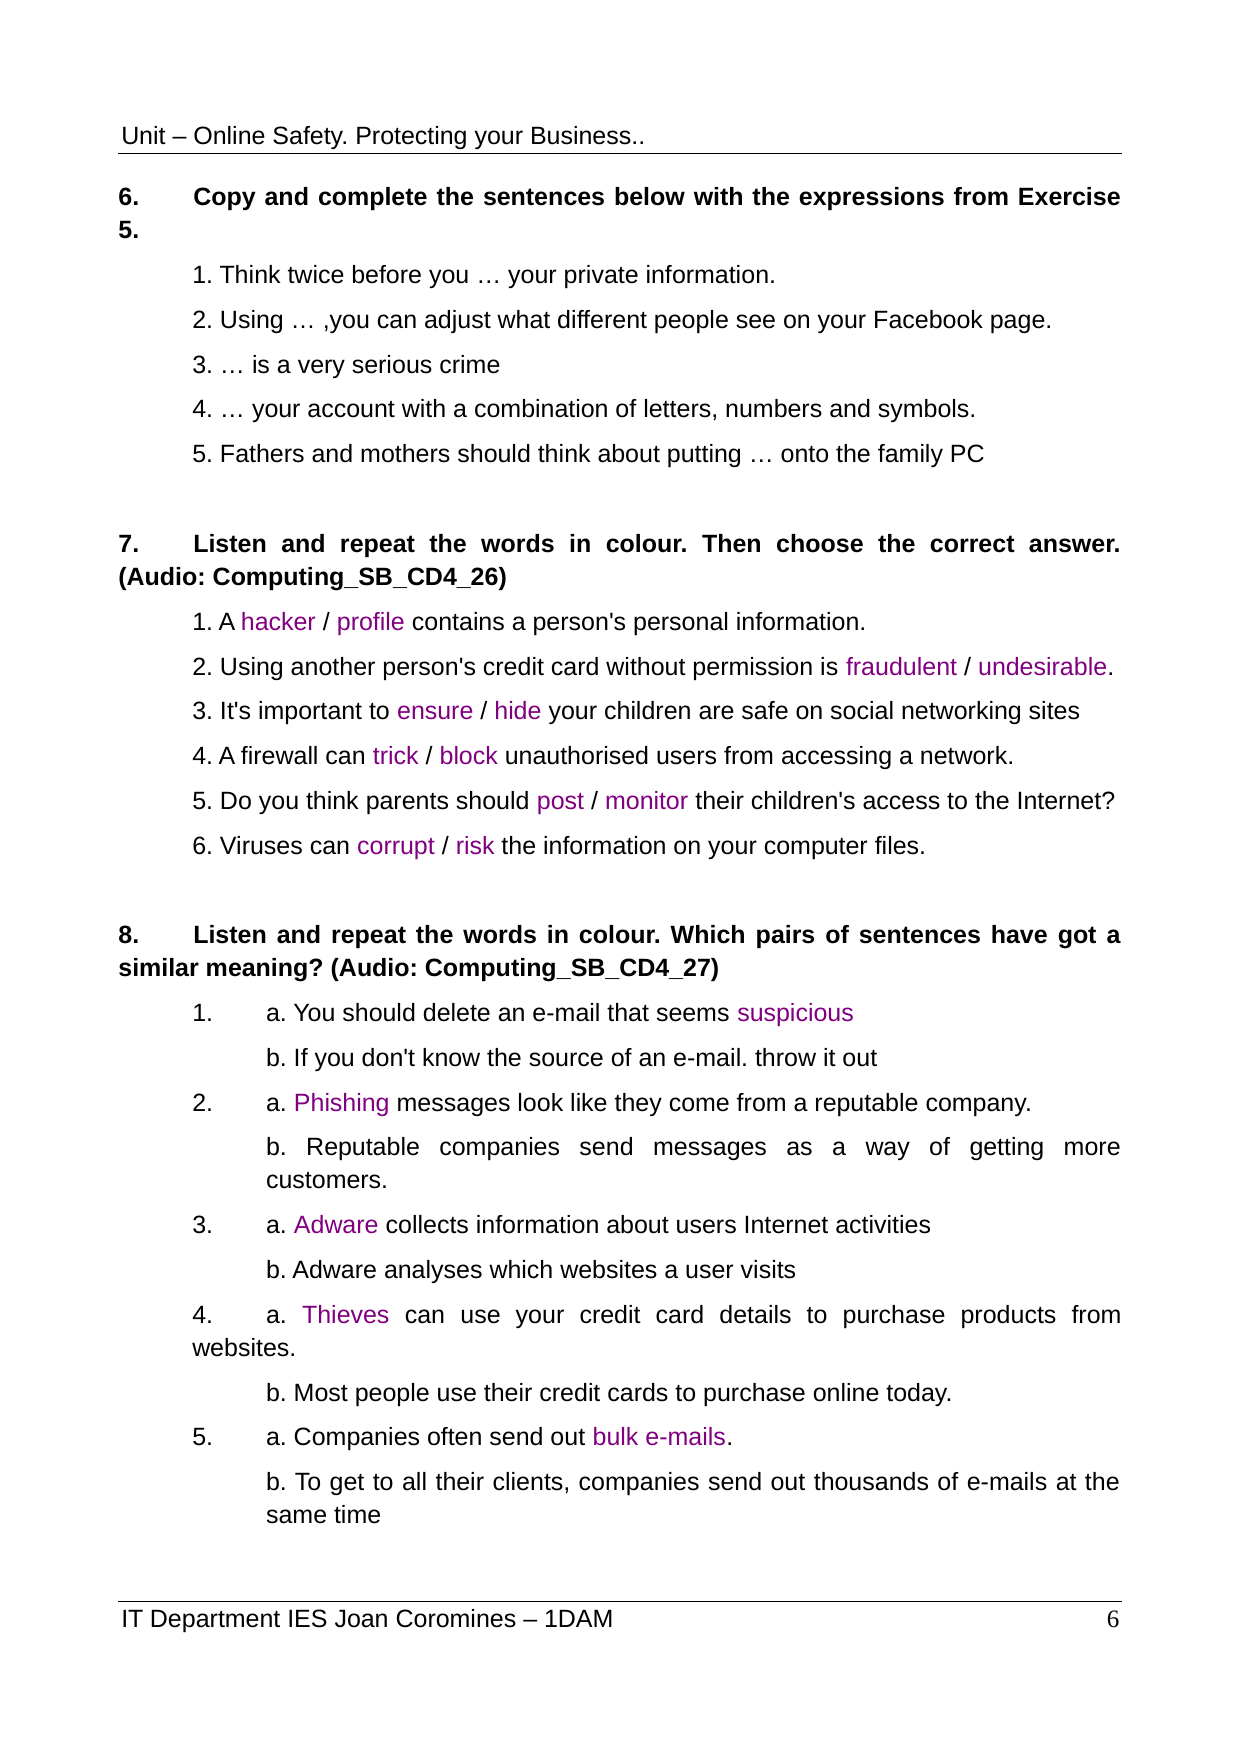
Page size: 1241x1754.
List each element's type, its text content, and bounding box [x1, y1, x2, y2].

text 6. Viruses can corrupt / risk the information on your computer files. [192, 831, 1122, 859]
text 4. … your account with a combination of letters, numbers and symbols. [192, 394, 1122, 423]
text 2. a. Phishing messages look like they come from a reputable company. [192, 1088, 1122, 1116]
text 1. a. You should delete an e-mail that seems suspicious [192, 998, 1122, 1027]
text 5. Fathers and mothers should think about putting … onto the family PC [192, 439, 1122, 468]
text 1. Think twice before you … your private information. [192, 260, 1122, 289]
text 3. It's important to ensure / hide your children are safe on social networking sites [192, 696, 1122, 725]
text b. Reputable companies send messages as a way of getting more customers. [266, 1132, 1122, 1194]
text 4. a. Thieves can use your credit card details to purchase products from websites. [192, 1300, 1122, 1362]
text 5. a. Companies often send out bulk e-mails. [192, 1422, 1122, 1451]
text 2. Using … ,you can adjust what different people see on your Facebook page. [192, 305, 1122, 334]
list Listen and repeat the words in colour. Which pairs of sentences have got a similar meaning? (Audio: Computing_SB_CD4_27) [118, 920, 1122, 982]
text 5. Do you think parents should post / monitor their children's access to the Internet? [192, 786, 1122, 814]
text b. Most people use their credit cards to purchase online today. [266, 1378, 1122, 1406]
text b. Adware analyses which websites a user visits [266, 1255, 1122, 1284]
text 1. A hacker / profile contains a person's personal information. [192, 607, 1122, 635]
text b. If you don't know the source of an e-mail. throw it out [266, 1043, 1122, 1072]
list Listen and repeat the words in colour. Then choose the correct answer. (Audio: Computing_SB_CD4_26) [118, 529, 1122, 591]
list Copy and complete the sentences below with the expressions from Exercise 5. [118, 182, 1122, 244]
text 4. A firewall can trick / block unauthorised users from accessing a network. [192, 741, 1122, 770]
text 3. … is a very serious crime [192, 350, 1122, 378]
text 2. Using another person's credit card without permission is fraudulent / undesirable. [192, 651, 1122, 680]
text b. To get to all their clients, companies send out thousands of e-mails at the same time [266, 1467, 1122, 1529]
text 3. a. Adware collects information about users Internet activities [192, 1210, 1122, 1239]
